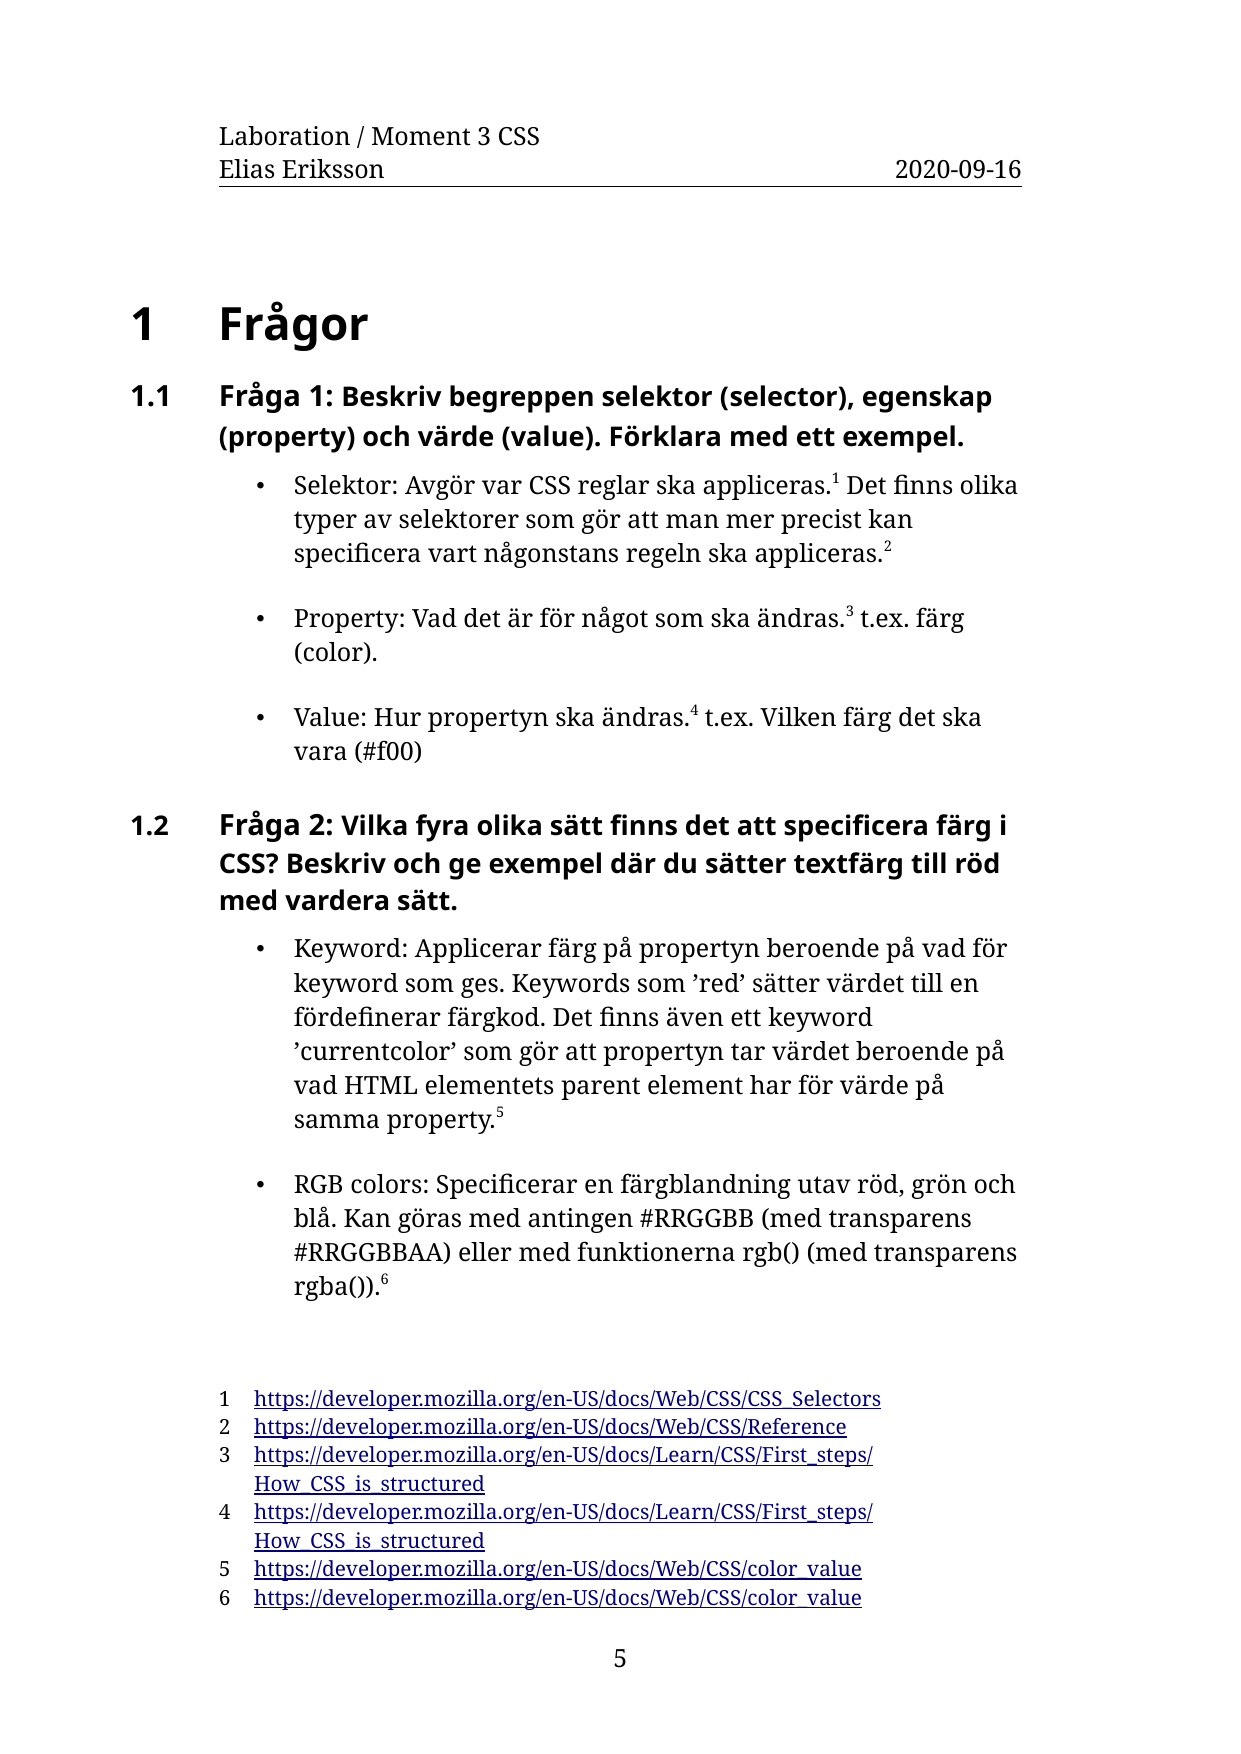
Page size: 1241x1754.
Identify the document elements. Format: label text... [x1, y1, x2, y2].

list https://developer.mozilla.org/en-US/docs/Web/CSS/CSS_Selectors [218, 1384, 1022, 1412]
subtitle Fråga 2: Vilka fyra olika sätt finns det att specificera färg i CSS? Beskriv och ge exempel där du sätter textfärg till röd med vardera sätt. [130, 805, 1022, 918]
list Selektor: Avgör var CSS reglar ska appliceras. Det finns olika typer av selektorer som gör att man mer precist kan specificera vart någonstans regeln ska appliceras. [256, 468, 1022, 570]
subtitle Frågor [130, 291, 1022, 353]
list Property: Vad det är för något som ska ändras. t.ex. färg (color). [256, 601, 1022, 669]
subtitle Fråga 1: Beskriv begreppen selektor (selector), egenskap (property) och värde (value). Förklara med ett exempel. [130, 375, 1022, 454]
list Keyword: Applicerar färg på propertyn beroende på vad för keyword som ges. Keywords som ’red’ sätter värdet till en fördefinerar färgkod. Det finns även ett keyword ’currentcolor’ som gör att propertyn tar värdet beroende på vad HTML elementets parent element har för värde på samma property. [256, 931, 1022, 1136]
list https://developer.mozilla.org/en-US/docs/Learn/CSS/First_steps/How_CSS_is_structured [218, 1497, 1022, 1554]
list https://developer.mozilla.org/en-US/docs/Learn/CSS/First_steps/How_CSS_is_structured [218, 1441, 1022, 1497]
list https://developer.mozilla.org/en-US/docs/Web/CSS/color_value [218, 1554, 1022, 1583]
list RGB colors: Specificerar en färgblandning utav röd, grön och blå. Kan göras med antingen #RRGGBB (med transparens #RRGGBBAA) eller med funktionerna rgb() (med transparens rgba()). [256, 1166, 1022, 1302]
list https://developer.mozilla.org/en-US/docs/Web/CSS/color_value [218, 1583, 1022, 1611]
list Value: Hur propertyn ska ändras. t.ex. Vilken färg det ska vara (#f00) [256, 699, 1022, 767]
list https://developer.mozilla.org/en-US/docs/Web/CSS/Reference [218, 1412, 1022, 1441]
